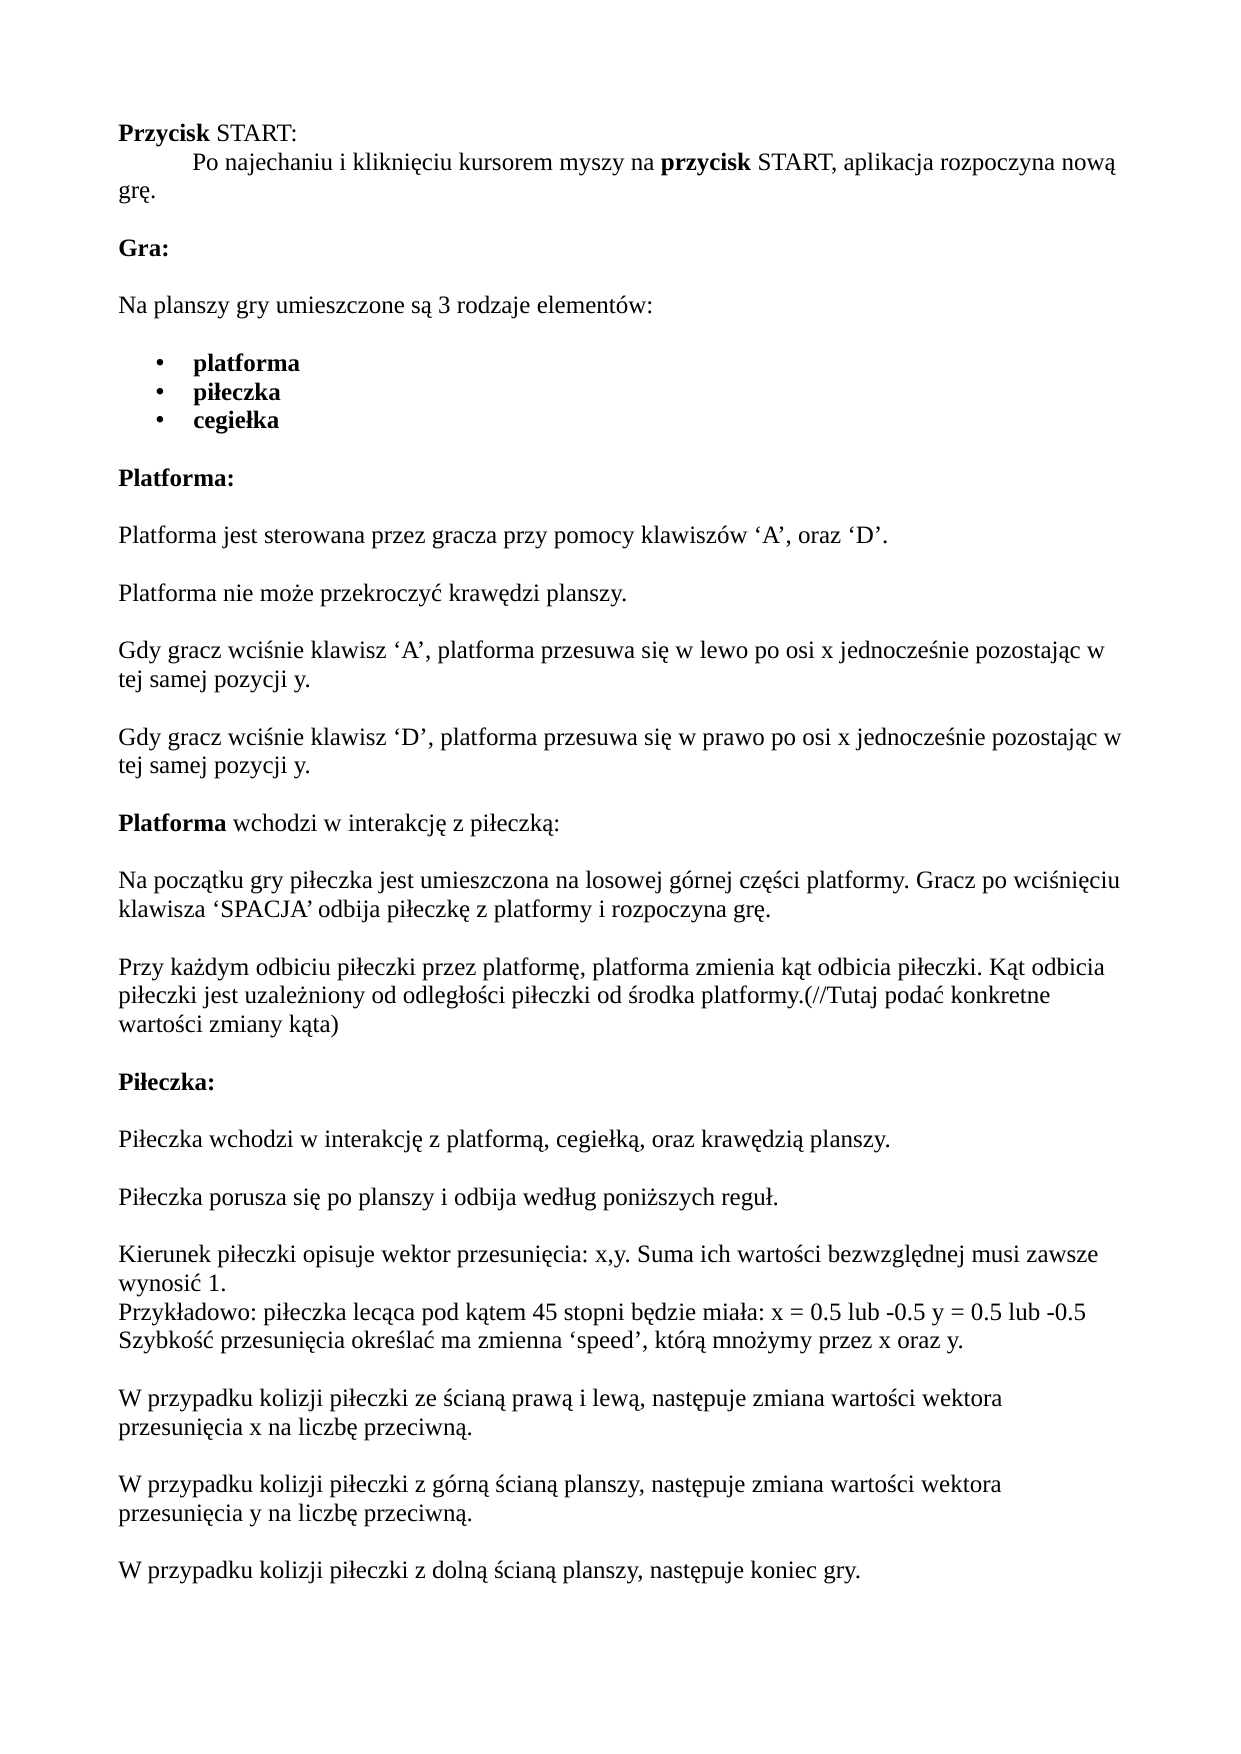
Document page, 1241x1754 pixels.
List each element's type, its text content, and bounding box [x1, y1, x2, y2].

text Platforma nie może przekroczyć krawędzi planszy. [118, 578, 1122, 607]
text W przypadku kolizji piłeczki z dolną ścianą planszy, następuje koniec gry. [118, 1556, 1122, 1584]
text Piłeczka wchodzi w interakcję z platformą, cegiełką, oraz krawędzią planszy. [118, 1124, 1122, 1153]
text Platforma jest sterowana przez gracza przy pomocy klawiszów ‘A’, oraz ‘D’. [118, 521, 1122, 549]
text Piłeczka porusza się po planszy i odbija według poniższych reguł. [118, 1182, 1122, 1211]
text Po najechaniu i kliknięciu kursorem myszy na przycisk START, aplikacja rozpoczyna nową grę. [118, 147, 1122, 204]
text Gdy gracz wciśnie klawisz ‘A’, platforma przesuwa się w lewo po osi x jednocześnie pozostając w tej samej pozycji y. [118, 636, 1122, 693]
text Szybkość przesunięcia określać ma zmienna ‘speed’, którą mnożymy przez x oraz y. [118, 1326, 1122, 1354]
text Platforma: [118, 463, 1122, 492]
text Piłeczka: [118, 1067, 1122, 1096]
text Przykładowo: piłeczka lecąca pod kątem 45 stopni będzie miała: x = 0.5 lub -0.5 y = 0.5 lub -0.5 [118, 1297, 1122, 1326]
text Przycisk START: [118, 118, 1122, 147]
text Na planszy gry umieszczone są 3 rodzaje elementów: [118, 291, 1122, 319]
text Na początku gry piłeczka jest umieszczona na losowej górnej części platformy. Gracz po wciśnięciu klawisza ‘SPACJA’ odbija piłeczkę z platformy i rozpoczyna grę. [118, 866, 1122, 923]
text Gdy gracz wciśnie klawisz ‘D’, platforma przesuwa się w prawo po osi x jednocześnie pozostając w tej samej pozycji y. [118, 722, 1122, 779]
text Platforma wchodzi w interakcję z piłeczką: [118, 808, 1122, 837]
list cegiełka [156, 406, 1122, 434]
text Przy każdym odbiciu piłeczki przez platformę, platforma zmienia kąt odbicia piłeczki. Kąt odbicia piłeczki jest uzależniony od odległości piłeczki od środka platformy.(//Tutaj podać konkretne wartości zmiany kąta) [118, 952, 1122, 1038]
list piłeczka [156, 377, 1122, 406]
text W przypadku kolizji piłeczki z górną ścianą planszy, następuje zmiana wartości wektora przesunięcia y na liczbę przeciwną. [118, 1469, 1122, 1527]
text W przypadku kolizji piłeczki ze ścianą prawą i lewą, następuje zmiana wartości wektora przesunięcia x na liczbę przeciwną. [118, 1383, 1122, 1441]
text Gra: [118, 233, 1122, 262]
text Kierunek piłeczki opisuje wektor przesunięcia: x,y. Suma ich wartości bezwzględnej musi zawsze wynosić 1. [118, 1239, 1122, 1297]
list platforma [156, 348, 1122, 377]
